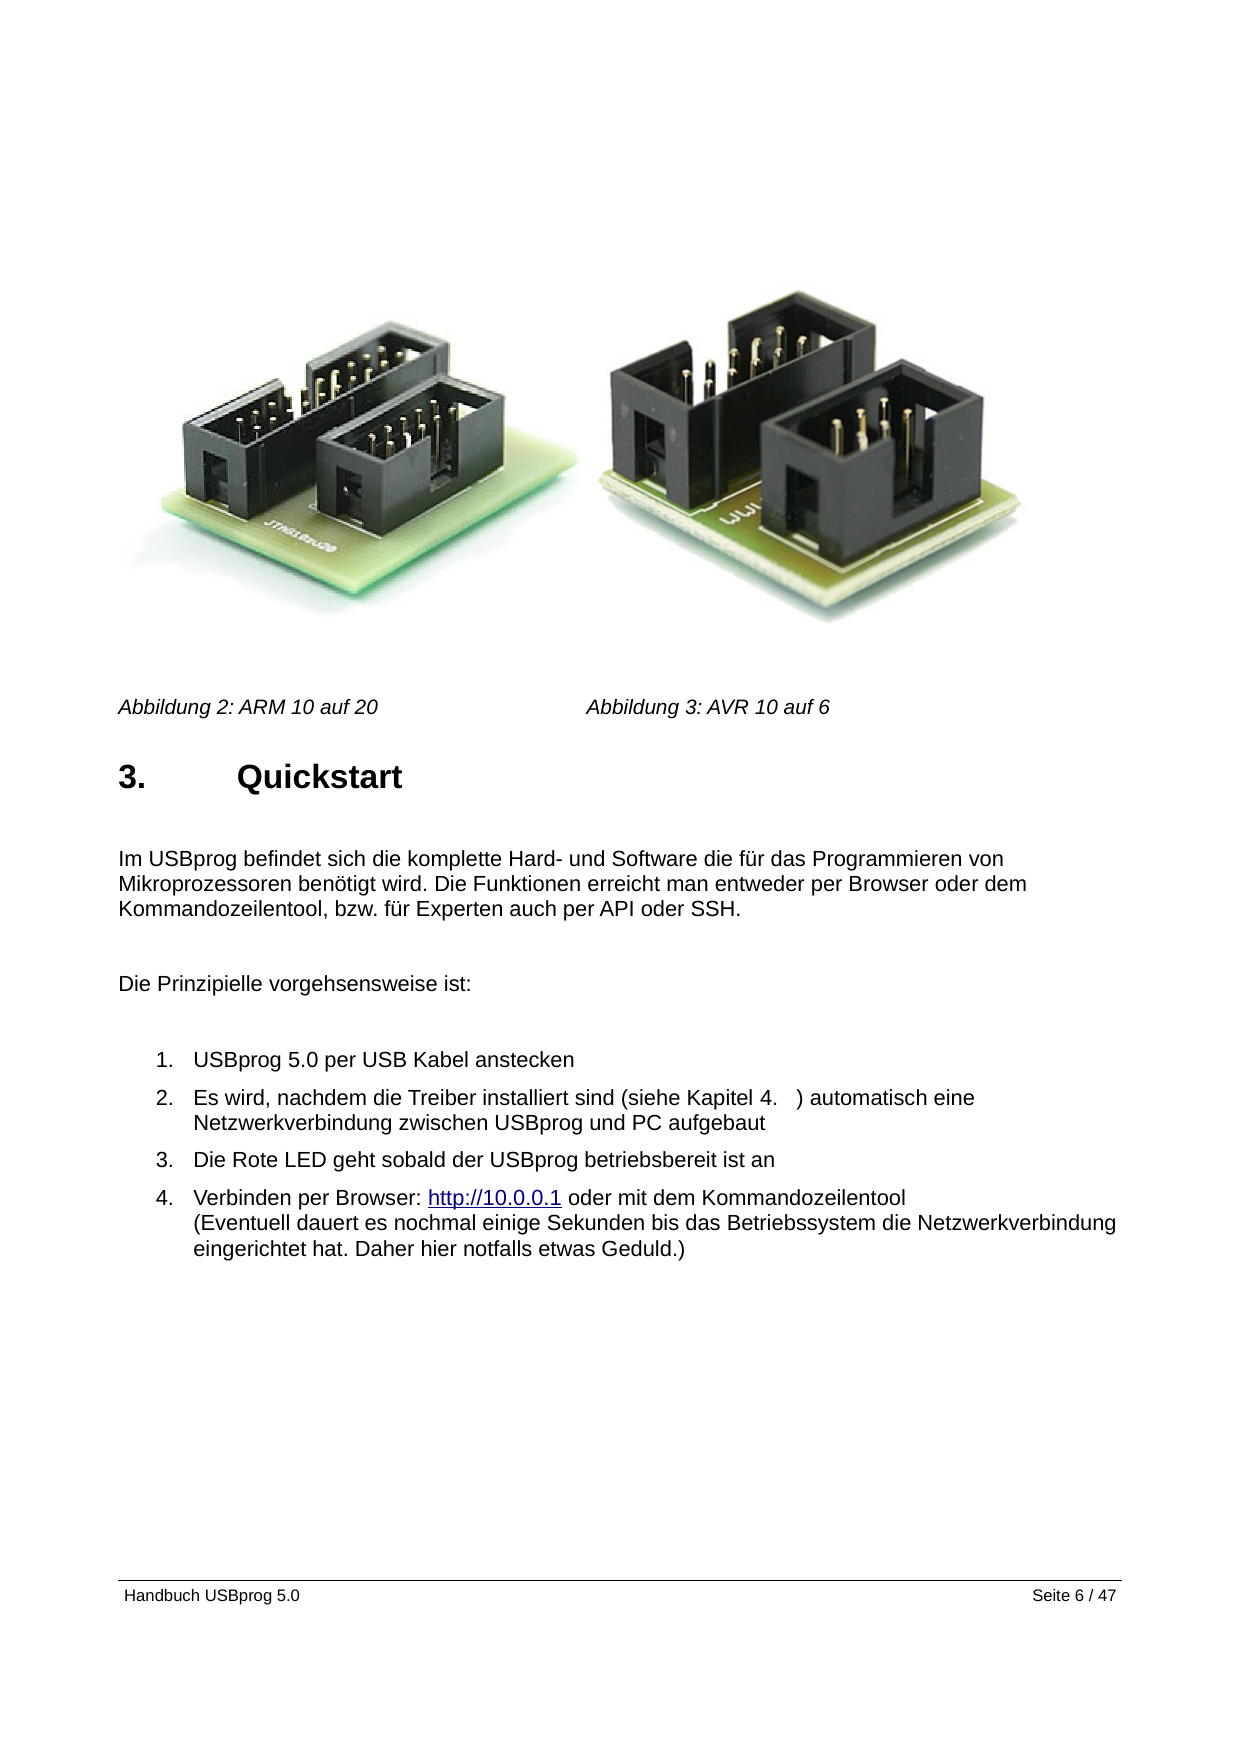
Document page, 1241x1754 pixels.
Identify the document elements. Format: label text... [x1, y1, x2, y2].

text Die Prinzipielle vorgehsensweise ist: [118, 971, 1122, 996]
subtitle Quickstart [118, 757, 1122, 795]
picture [118, 232, 1036, 684]
text Abbildung 3: AVR 10 auf 6 [586, 684, 1036, 719]
list Es wird, nachdem die Treiber installiert sind (siehe Kapitel 4) automatisch eine Netzwerkverbindung zwischen USBprog und PC aufgebaut [156, 1084, 1122, 1135]
list Die Rote LED geht sobald der USBprog betriebsbereit ist an [156, 1147, 1122, 1172]
list USBprog 5.0 per USB Kabel anstecken [156, 1047, 1122, 1072]
text Im USBprog befindet sich die komplette Hard- und Software die für das Programmieren von Mikroprozessoren benötigt wird. Die Funktionen erreicht man entweder per Browser oder dem Kommandozeilentool, bzw. für Experten auch per API oder SSH. [118, 845, 1122, 921]
list Verbinden per Browser: http://10.0.0.1 oder mit dem Kommandozeilentool (Eventuell dauert es nochmal einige Sekunden bis das Betriebssystem die Netzwerkverbindung eingerichtet hat. Daher hier notfalls etwas Geduld.) [156, 1185, 1122, 1261]
text Abbildung 2: ARM 10 auf 20 [118, 684, 586, 719]
